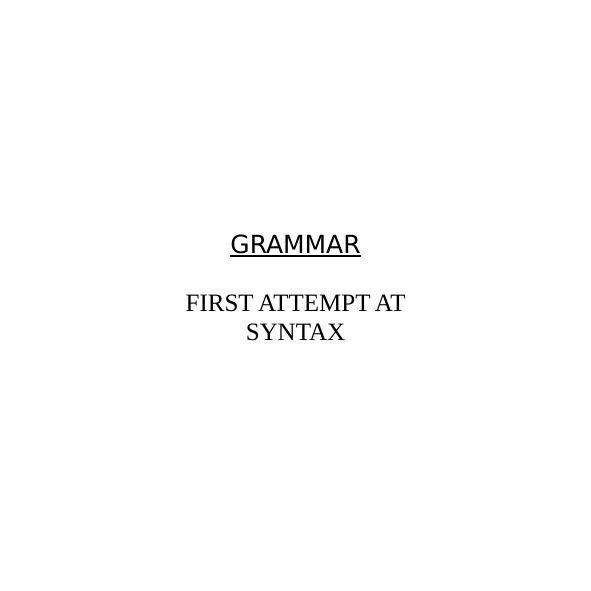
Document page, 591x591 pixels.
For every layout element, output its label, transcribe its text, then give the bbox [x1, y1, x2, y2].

text GRAMMAR [0, 230, 591, 259]
text FIRST ATTEMPT AT [0, 288, 591, 317]
text SYNTAX [0, 317, 591, 345]
